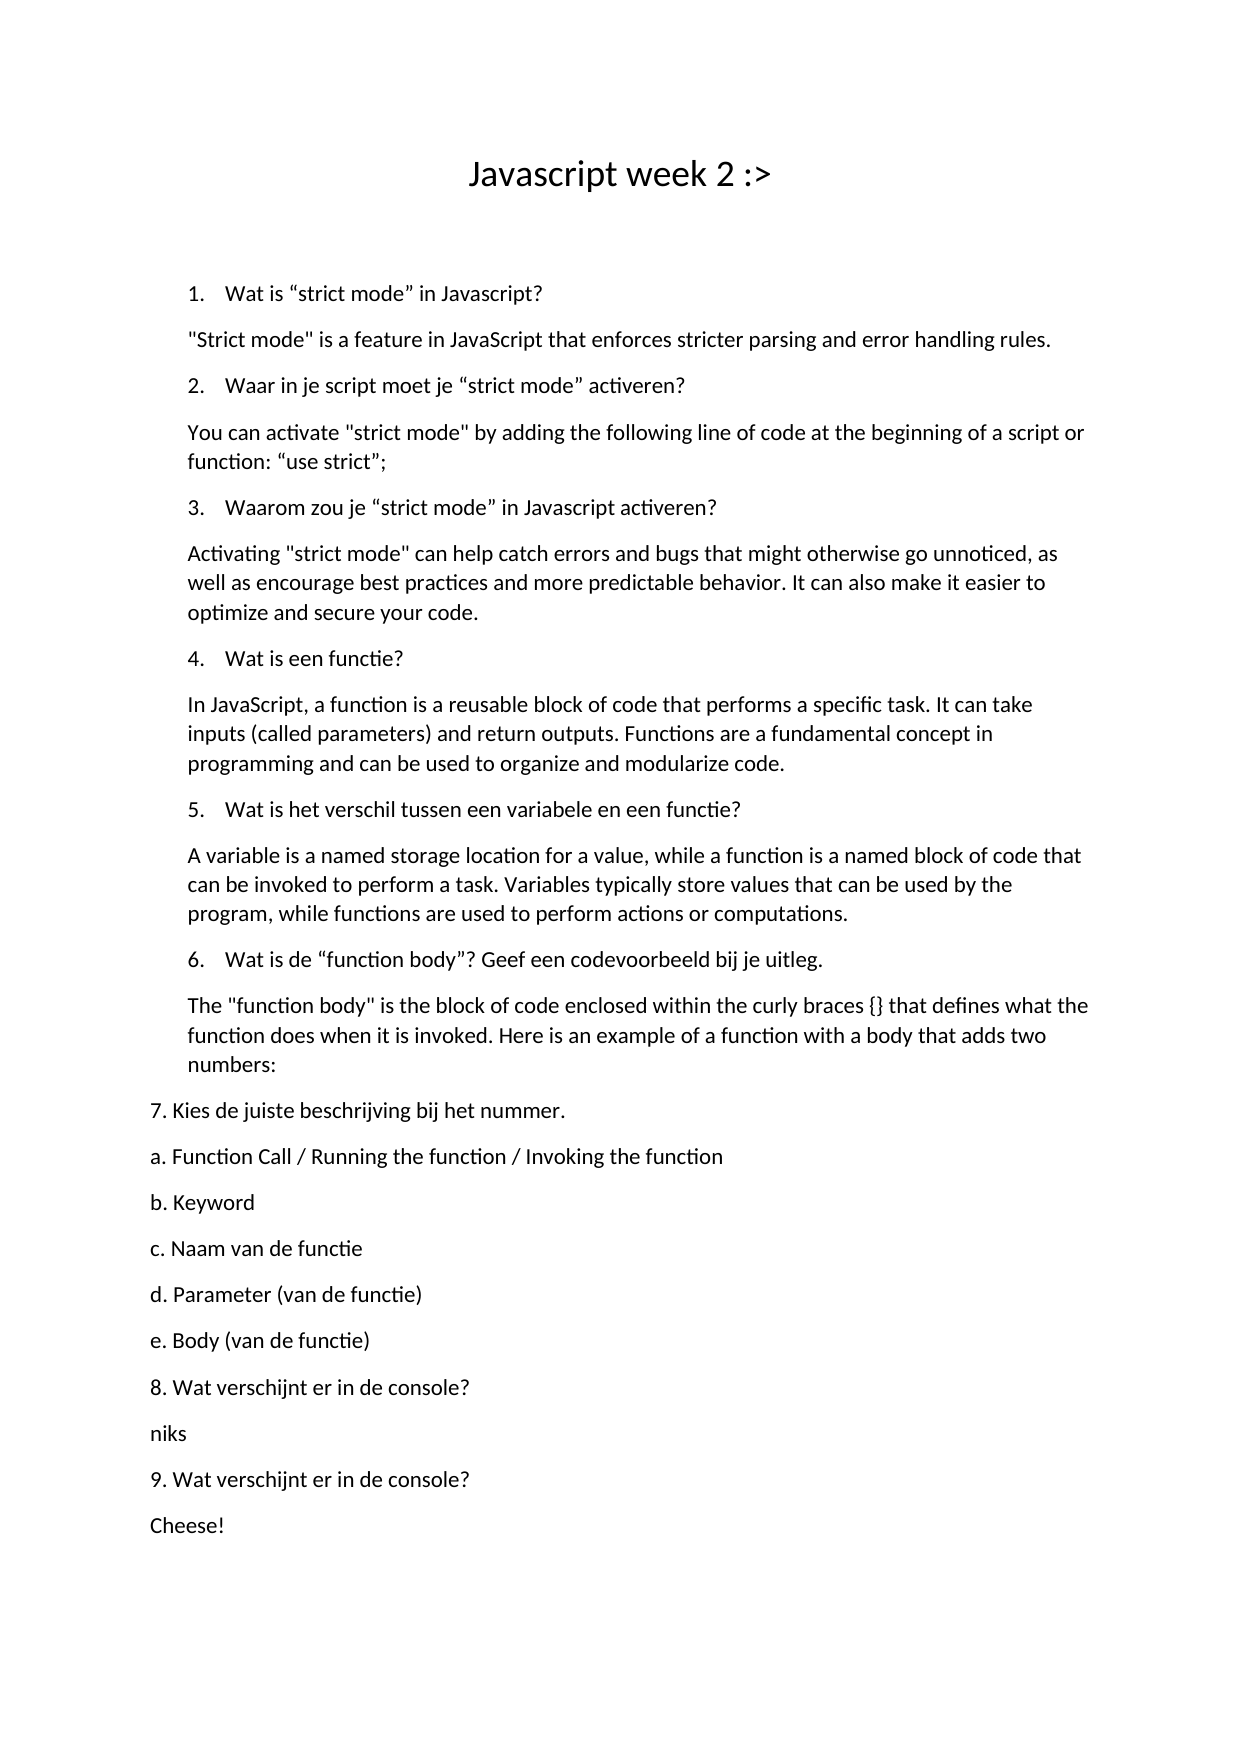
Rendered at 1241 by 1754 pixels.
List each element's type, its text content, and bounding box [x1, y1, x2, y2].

text In JavaScript, a function is a reusable block of code that performs a specific task. It can take inputs (called parameters) and return outputs. Functions are a fundamental concept in programming and can be used to organize and modularize code. [187, 690, 1090, 777]
list Wat is een functie? [187, 644, 1090, 672]
text 7. Kies de juiste beschrijving bij het nummer. [150, 1096, 1090, 1124]
text niks [150, 1419, 1090, 1447]
list Waarom zou je “strict mode” in Javascript activeren? [187, 493, 1090, 521]
text 9. Wat verschijnt er in de console? [150, 1465, 1090, 1493]
text Activating "strict mode" can help catch errors and bugs that might otherwise go unnoticed, as well as encourage best practices and more predictable behavior. It can also make it easier to optimize and secure your code. [187, 539, 1090, 626]
text a. Function Call / Running the function / Invoking the function [150, 1142, 1090, 1171]
text The "function body" is the block of code enclosed within the curly braces {} that defines what the function does when it is invoked. Here is an example of a function with a body that adds two numbers: [187, 992, 1090, 1078]
text "Strict mode" is a feature in JavaScript that enforces stricter parsing and error handling rules. [187, 326, 1090, 354]
text Javascript week 2 :> [150, 150, 1090, 196]
text A variable is a named storage location for a value, while a function is a named block of code that can be invoked to perform a task. Variables typically store values that can be used by the program, while functions are used to perform actions or computations. [187, 841, 1090, 928]
text b. Keyword [150, 1188, 1090, 1217]
text c. Naam van de functie [150, 1234, 1090, 1263]
list Wat is de “function body”? Geef een codevoorbeeld bij je uitleg. [187, 946, 1090, 974]
list Waar in je script moet je “strict mode” activeren? [187, 372, 1090, 400]
text You can activate "strict mode" by adding the following line of code at the beginning of a script or function: “use strict”; [187, 418, 1090, 475]
text d. Parameter (van de functie) [150, 1281, 1090, 1309]
text e. Body (van de functie) [150, 1327, 1090, 1355]
list Wat is “strict mode” in Javascript? [187, 279, 1090, 308]
text Cheese! [150, 1511, 1090, 1539]
list Wat is het verschil tussen een variabele en een functie? [187, 795, 1090, 823]
text 8. Wat verschijnt er in de console? [150, 1373, 1090, 1401]
